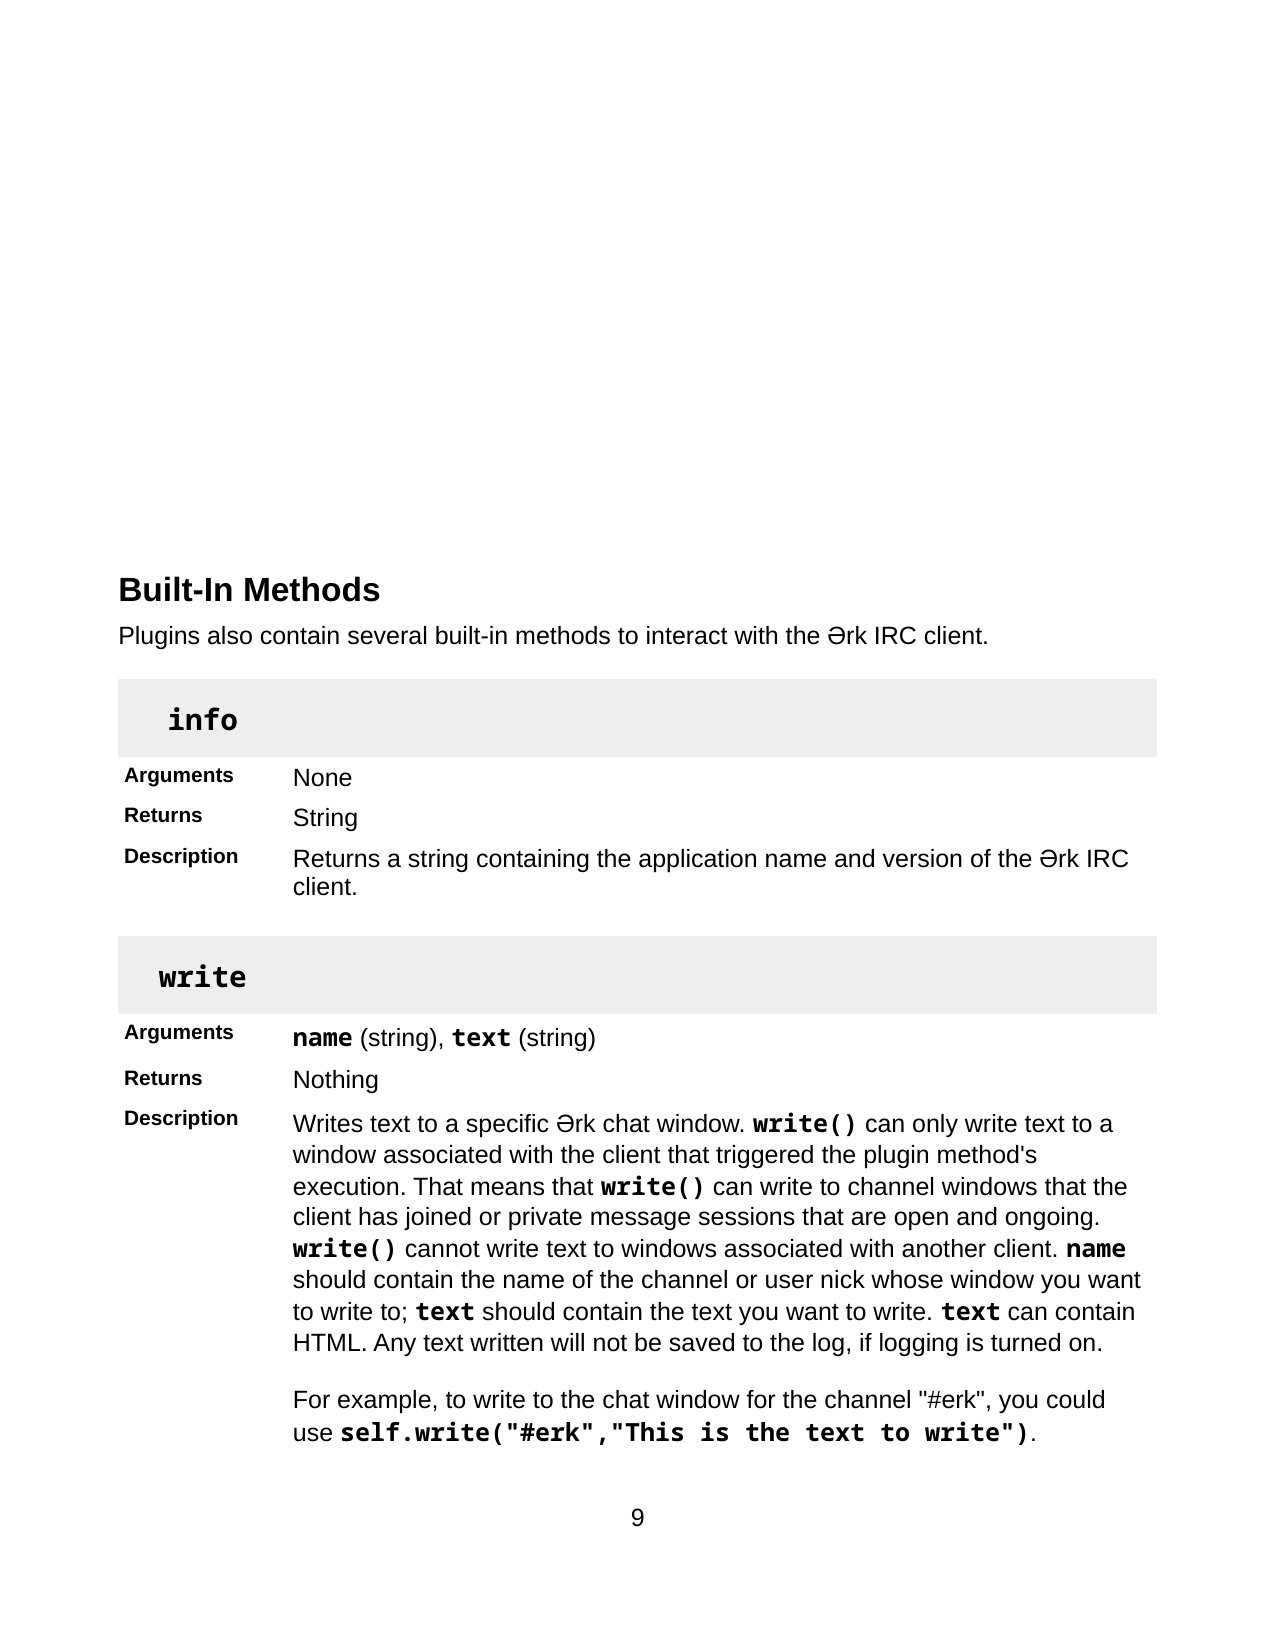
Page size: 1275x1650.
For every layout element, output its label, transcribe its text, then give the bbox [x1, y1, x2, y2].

table_cell Writes text to a specific Ərk chat window. write() can only write text to a window associated with the client that triggered the plugin method's execution. That means that write() can write to channel windows that the client has joined or private message sessions that are open and ongoing. write() cannot write text to windows associated with another client. name should contain the name of the channel or user nick whose window you want to write to; text should contain the text you want to write. text can contain HTML. Any text written will not be saved to the log, if logging is turned on. For example, to write to the chat window for the channel "#erk", you could use self.write("#erk","This is the text to write"). [287, 1100, 1157, 1454]
table_cell Description [118, 1100, 287, 1454]
table_cell Nothing [287, 1060, 1157, 1100]
table_cell Description [118, 838, 287, 907]
table_cell Returns [118, 1060, 287, 1100]
table_header write [118, 936, 287, 1014]
subtitle Built-In Methods [118, 570, 1157, 609]
table_header [287, 936, 1157, 1014]
table_cell None [287, 758, 1157, 798]
table_header info [118, 679, 287, 757]
table_cell Arguments [118, 758, 287, 798]
table_cell Arguments [118, 1014, 287, 1059]
table_cell String [287, 798, 1157, 838]
text Plugins also contain several built-in methods to interact with the Ərk IRC client. [118, 621, 1157, 650]
table_header [287, 679, 1157, 757]
table_cell Returns [118, 798, 287, 838]
table_cell name (string), text (string) [287, 1014, 1157, 1059]
table_cell Returns a string containing the application name and version of the Ərk IRC client. [287, 838, 1157, 907]
